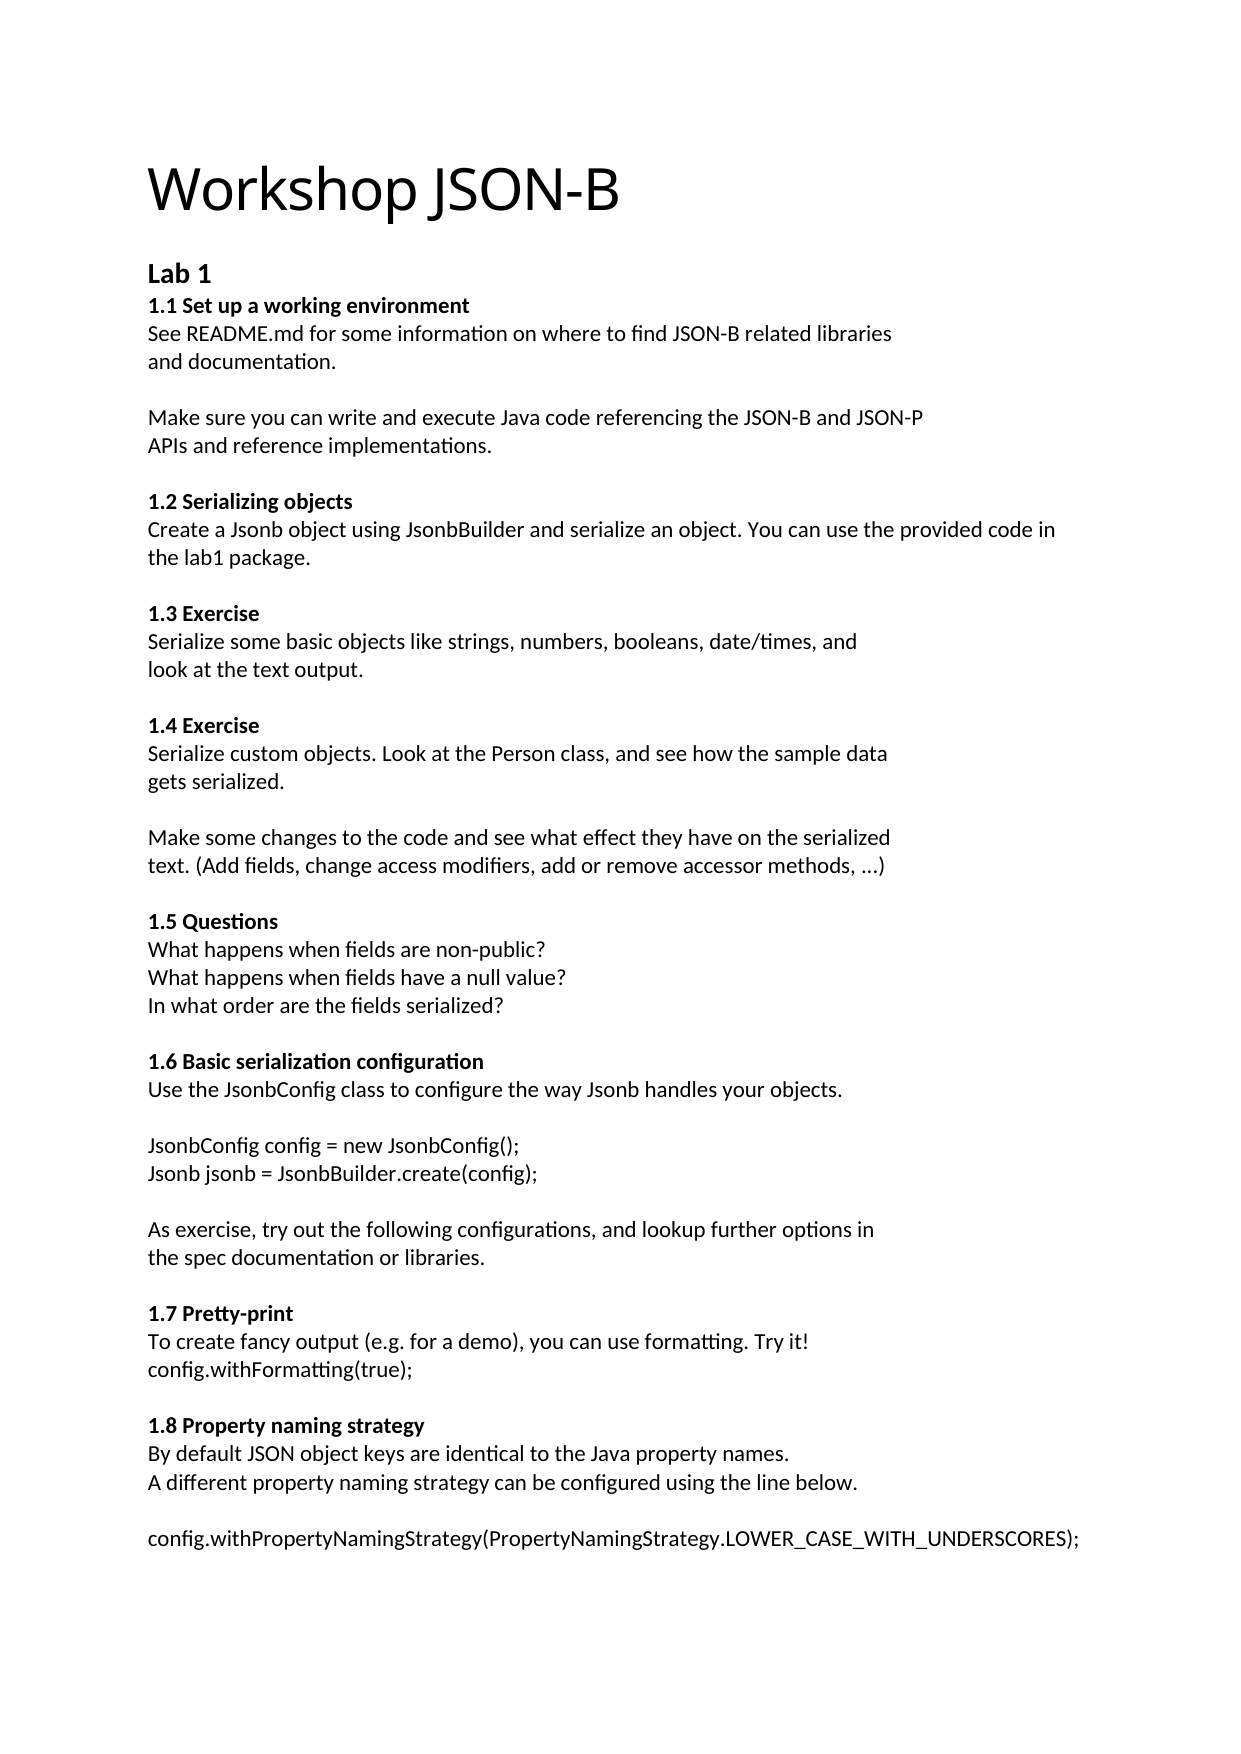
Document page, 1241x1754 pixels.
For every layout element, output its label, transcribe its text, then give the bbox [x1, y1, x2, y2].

text What happens when fields have a null value? [148, 963, 1093, 991]
text Serialize some basic objects like strings, numbers, booleans, date/times, and [148, 627, 1093, 655]
text config.withPropertyNamingStrategy(PropertyNamingStrategy.LOWER_CASE_WITH_UNDERSCORES); [148, 1524, 1093, 1552]
text By default JSON object keys are identical to the Java property names. [148, 1439, 1093, 1468]
text As exercise, try out the following configurations, and lookup further options in [148, 1215, 1093, 1243]
text Make sure you can write and execute Java code referencing the JSON-B and JSON-P [148, 403, 1093, 431]
text text. (Add fields, change access modifiers, add or remove accessor methods, ...) [148, 851, 1093, 879]
text A different property naming strategy can be configured using the line below. [148, 1468, 1093, 1496]
text 1.4 Exercise [148, 711, 1093, 739]
text the spec documentation or libraries. [148, 1243, 1093, 1271]
text Jsonb jsonb = JsonbBuilder.create(config); [148, 1159, 1093, 1187]
text 1.6 Basic serialization configuration [148, 1047, 1093, 1075]
text Lab 1 [148, 255, 1093, 291]
text Make some changes to the code and see what effect they have on the serialized [148, 823, 1093, 851]
text What happens when fields are non-public? [148, 935, 1093, 963]
text Workshop JSON-B [148, 148, 1093, 227]
text 1.2 Serializing objects [148, 487, 1093, 515]
text JsonbConfig config = new JsonbConfig(); [148, 1131, 1093, 1159]
text 1.7 Pretty-print [148, 1299, 1093, 1327]
text In what order are the fields serialized? [148, 991, 1093, 1019]
text config.withFormatting(true); [148, 1356, 1093, 1383]
text and documentation. [148, 347, 1093, 375]
text APIs and reference implementations. [148, 431, 1093, 459]
text To create fancy output (e.g. for a demo), you can use formatting. Try it! [148, 1327, 1093, 1356]
text gets serialized. [148, 767, 1093, 795]
text Create a Jsonb object using JsonbBuilder and serialize an object. You can use the provided code in the lab1 package. [148, 515, 1093, 571]
text 1.5 Questions [148, 907, 1093, 935]
text See README.md for some information on where to find JSON-B related libraries [148, 319, 1093, 347]
text Use the JsonbConfig class to configure the way Jsonb handles your objects. [148, 1075, 1093, 1103]
text Serialize custom objects. Look at the Person class, and see how the sample data [148, 739, 1093, 767]
text 1.1 Set up a working environment [148, 291, 1093, 319]
text look at the text output. [148, 655, 1093, 683]
text 1.8 Property naming strategy [148, 1412, 1093, 1439]
text 1.3 Exercise [148, 599, 1093, 627]
